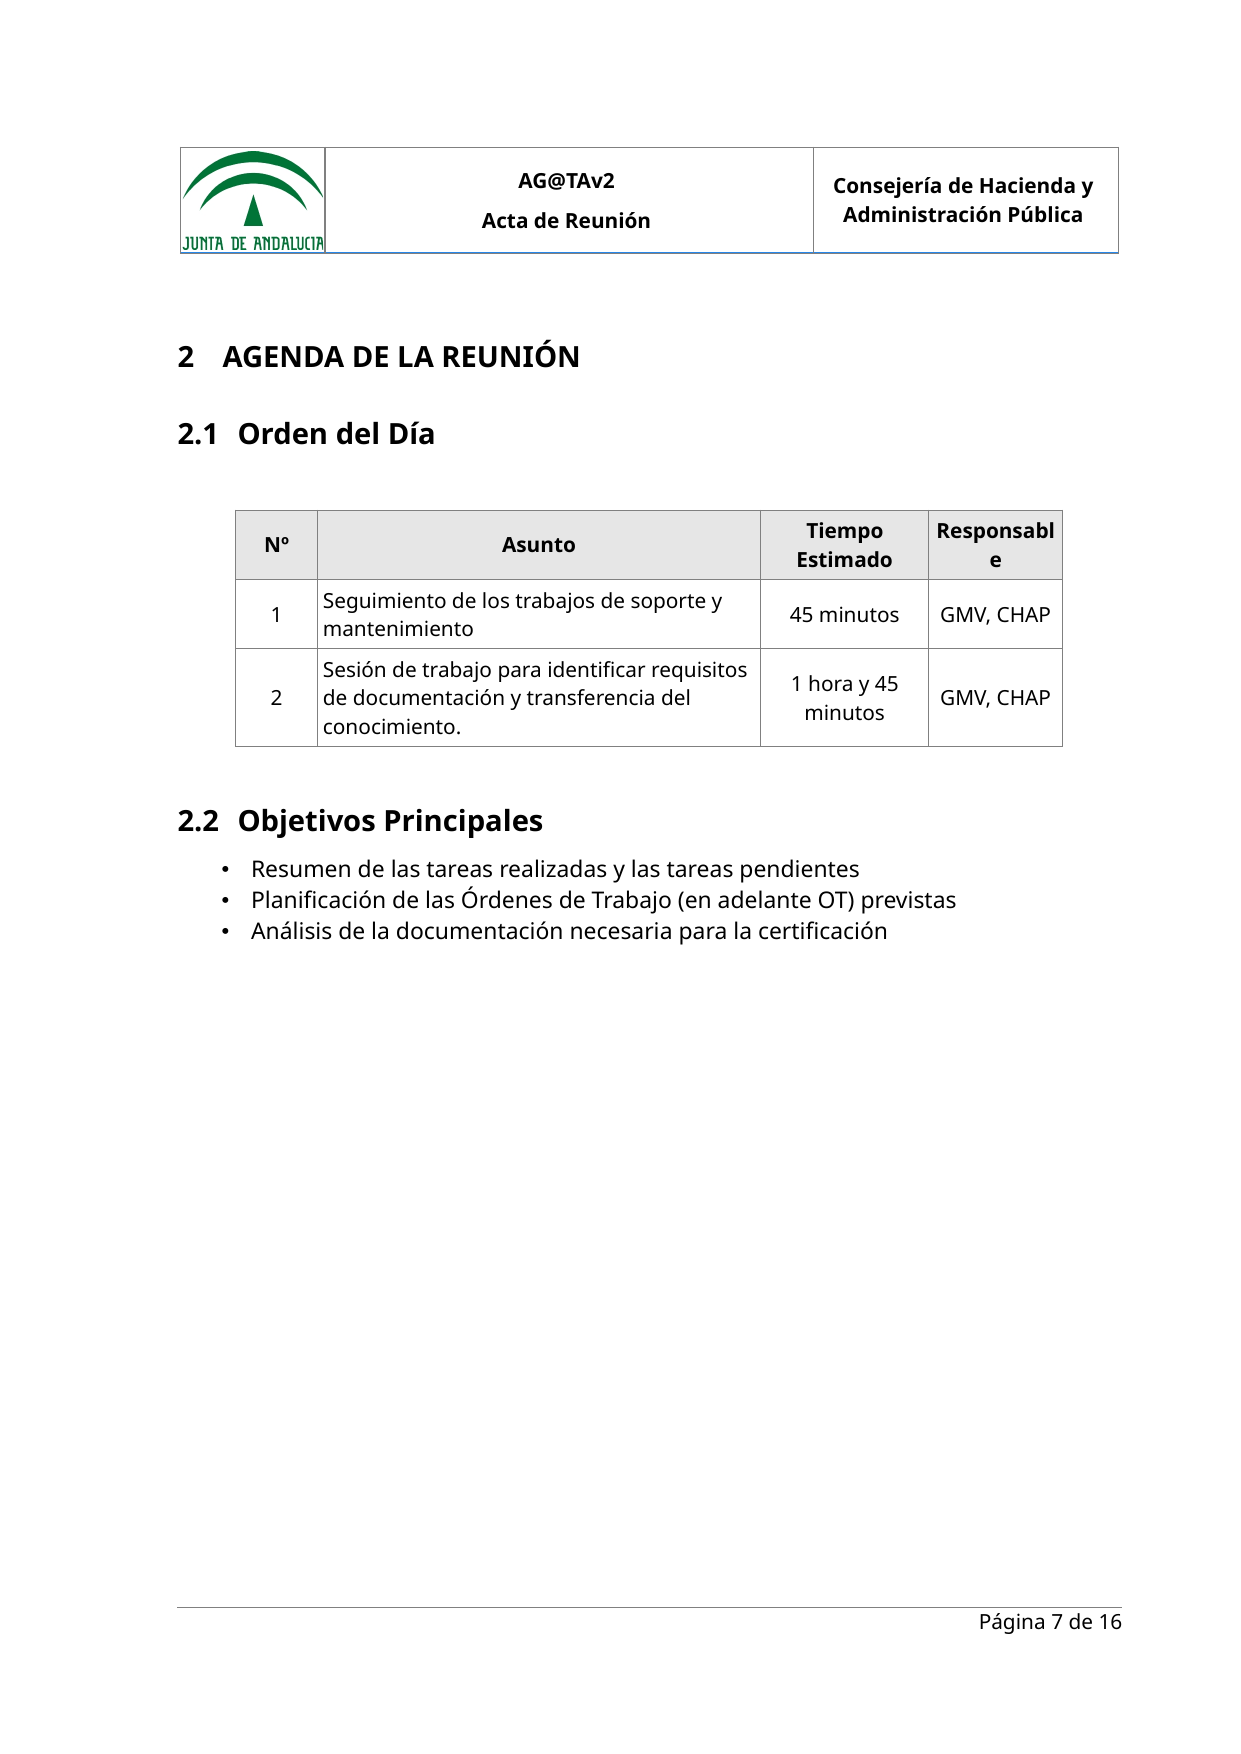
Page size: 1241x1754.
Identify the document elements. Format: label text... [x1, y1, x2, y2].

list Análisis de la documentación necesaria para la certificación [221, 915, 1122, 947]
table_cell GMV, CHAP [929, 580, 1062, 648]
list Resumen de las tareas realizadas y las tareas pendientes [221, 853, 1122, 884]
table_header Responsable [929, 511, 1062, 579]
table_header Nº [236, 511, 317, 579]
table_header Asunto [318, 511, 760, 579]
table_header Tiempo Estimado [761, 511, 928, 579]
table_cell 45 minutos [761, 580, 928, 648]
table_cell 1 hora y 45 minutos [761, 649, 928, 746]
list Planificación de las Órdenes de Trabajo (en adelante OT) previstas [221, 884, 1122, 915]
table_cell Sesión de trabajo para identificar requisitos de documentación y transferencia del conocimiento. [318, 649, 760, 746]
subtitle AGENDA DE LA REUNIÓN [177, 336, 1122, 376]
table_cell 2 [236, 649, 317, 746]
picture [182, 151, 324, 250]
subtitle Objetivos Principales [177, 801, 1122, 840]
table_cell 1 [236, 580, 317, 648]
subtitle Orden del Día [177, 414, 1122, 453]
table_cell Seguimiento de los trabajos de soporte y mantenimiento [318, 580, 760, 648]
table_cell GMV, CHAP [929, 649, 1062, 746]
